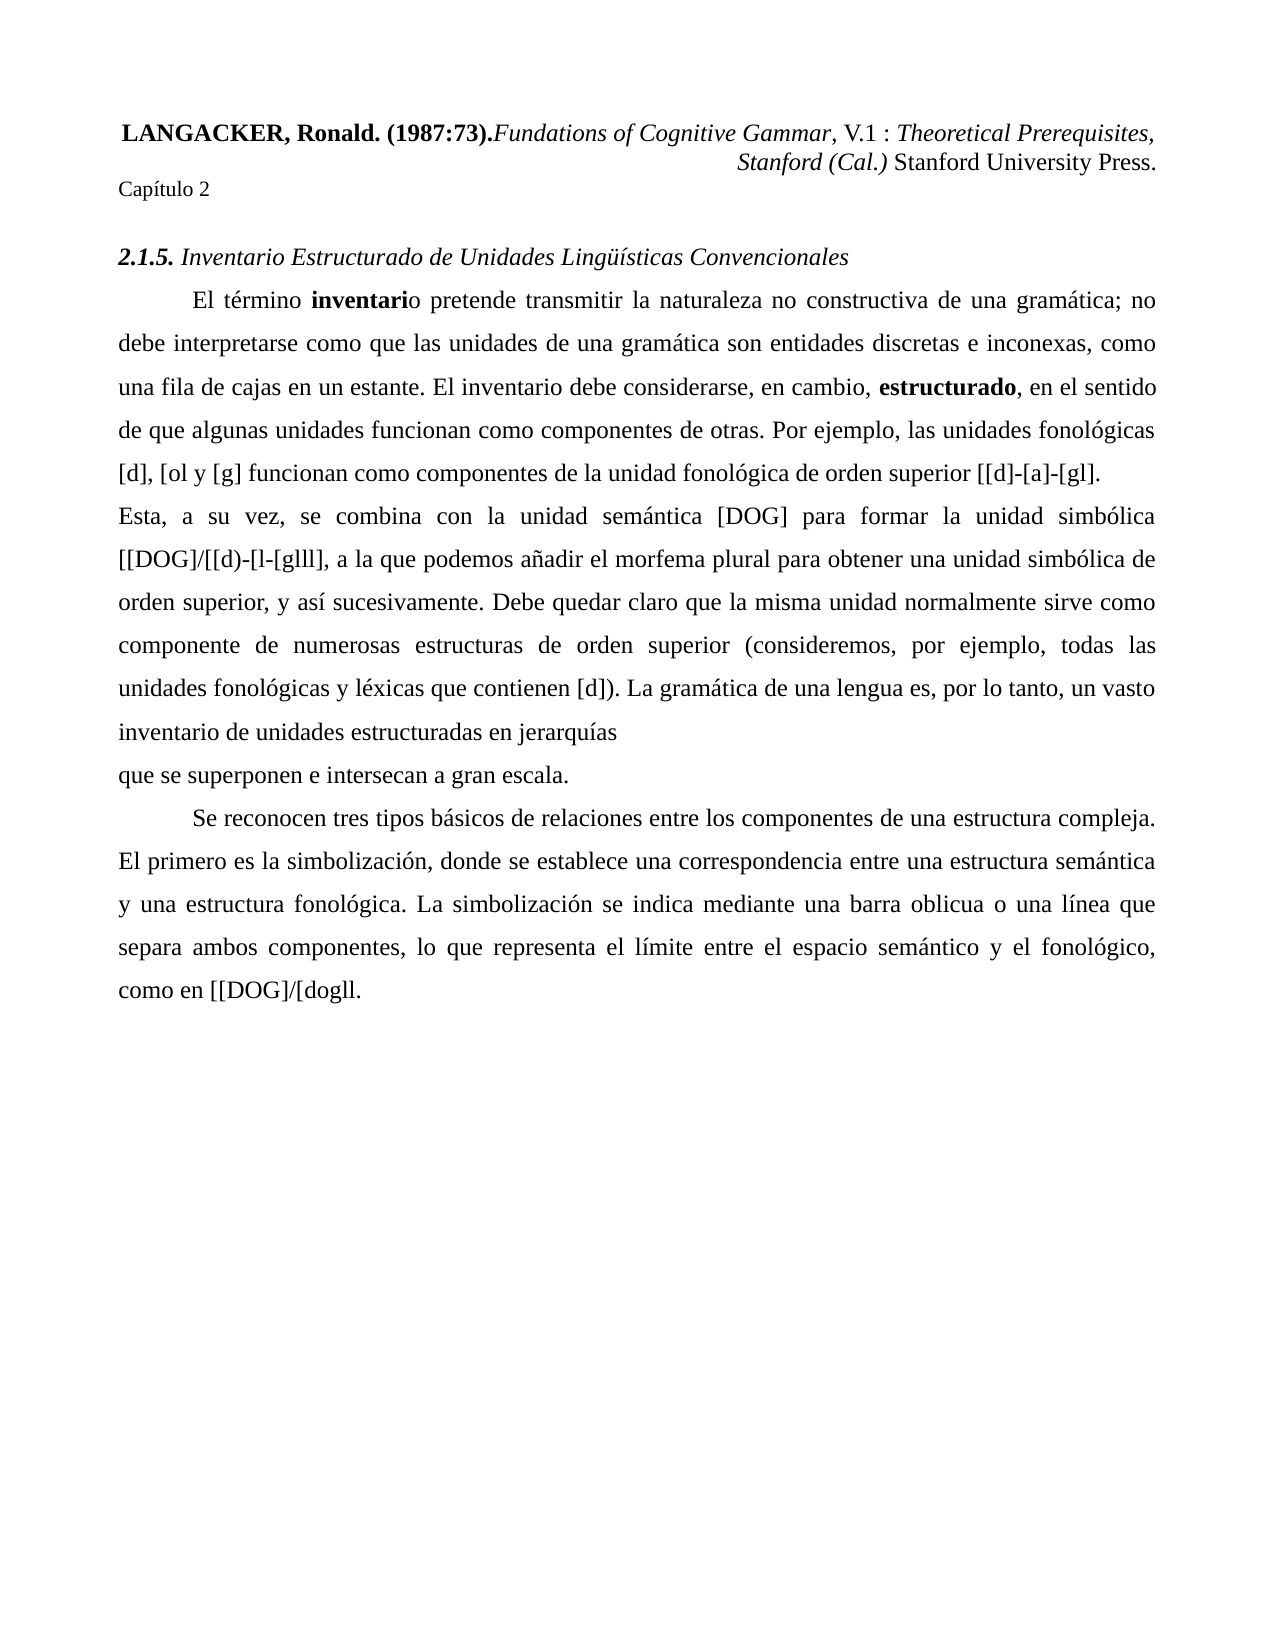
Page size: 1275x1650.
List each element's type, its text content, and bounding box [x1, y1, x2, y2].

text Se reconocen tres tipos básicos de relaciones entre los componentes de una estructura compleja. El primero es la simbolización, donde se establece una correspondencia entre una estructura semántica y una estructura fonológica. La simbolización se indica mediante una barra oblicua o una línea que separa ambos componentes, lo que representa el límite entre el espacio semántico y el fonológico, como en [[DOG]/[dogll. [118, 803, 1157, 1004]
text Capítulo 2 [118, 176, 1157, 201]
text Esta, a su vez, se combina con la unidad semántica [DOG] para formar la unidad simbólica [[DOG]/[[d)-[l-[glll], a la que podemos añadir el morfema plural para obtener una unidad simbólica de orden superior, y así sucesivamente. Debe quedar claro que la misma unidad normalmente sirve como componente de numerosas estructuras de orden superior (consideremos, por ejemplo, todas las unidades fonológicas y léxicas que contienen [d]). La gramática de una lengua es, por lo tanto, un vasto inventario de unidades estructuradas en jerarquías [118, 501, 1157, 745]
text 2.1.5. Inventario Estructurado de Unidades Lingüísticas Convencionales [118, 242, 1157, 271]
text que se superponen e intersecan a gran escala. [118, 760, 1157, 788]
text El término inventario pretende transmitir la naturaleza no constructiva de una gramática; no debe interpretarse como que las unidades de una gramática son entidades discretas e inconexas, como una fila de cajas en un estante. El inventario debe considerarse, en cambio, estructurado, en el sentido de que algunas unidades funcionan como componentes de otras. Por ejemplo, las unidades fonológicas [d], [ol y [g] funcionan como componentes de la unidad fonológica de orden superior [[d]-[a]-[gl]. [118, 285, 1157, 487]
text LANGACKER, Ronald. (1987:73).Fundations of Cognitive Gammar, V.1 : Theoretical Prerequisites, Stanford (Cal.) Stanford University Press. [118, 118, 1157, 176]
